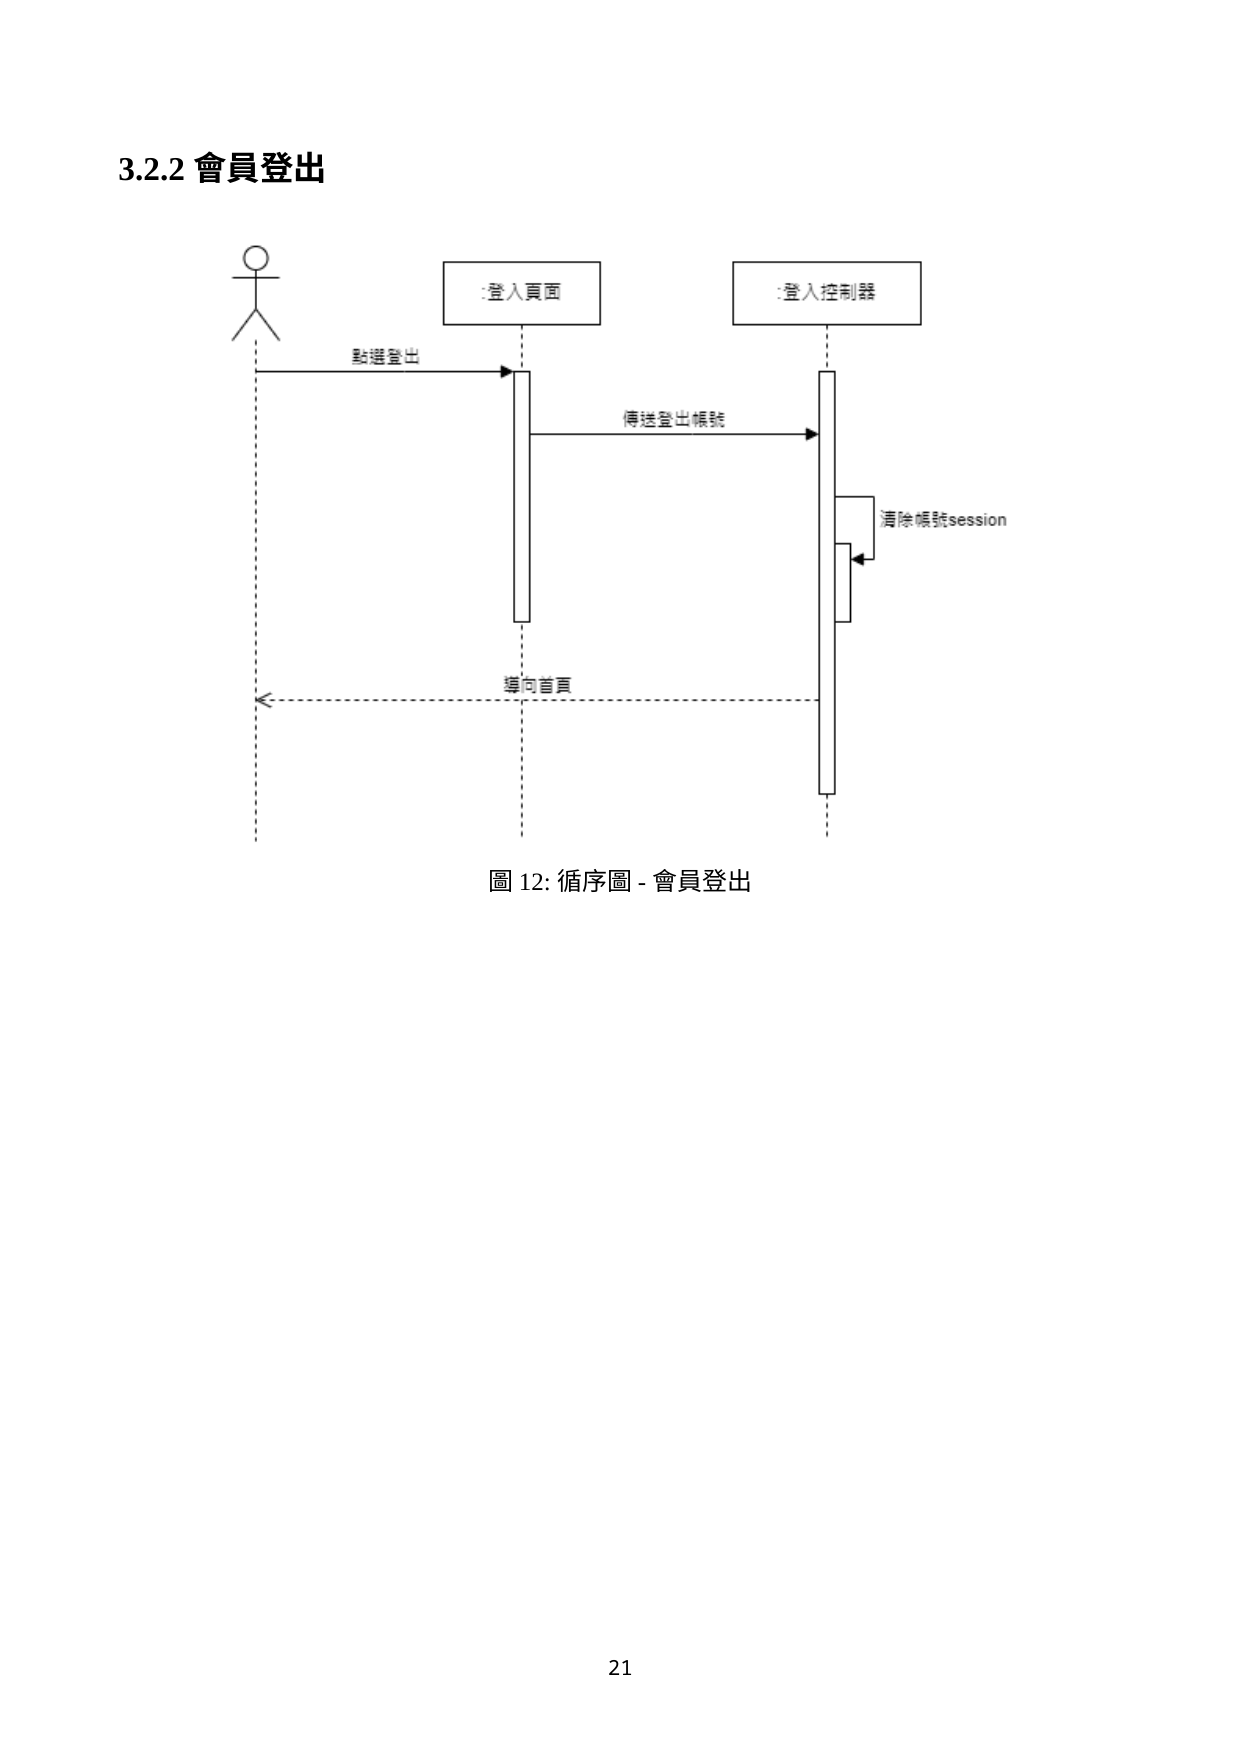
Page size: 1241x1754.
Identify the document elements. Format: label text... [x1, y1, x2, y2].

picture [221, 235, 1019, 853]
subtitle 3.2.2 會員登出 [118, 142, 1122, 190]
text 圖 12: 循序圖 - 會員登出 [222, 853, 1018, 898]
